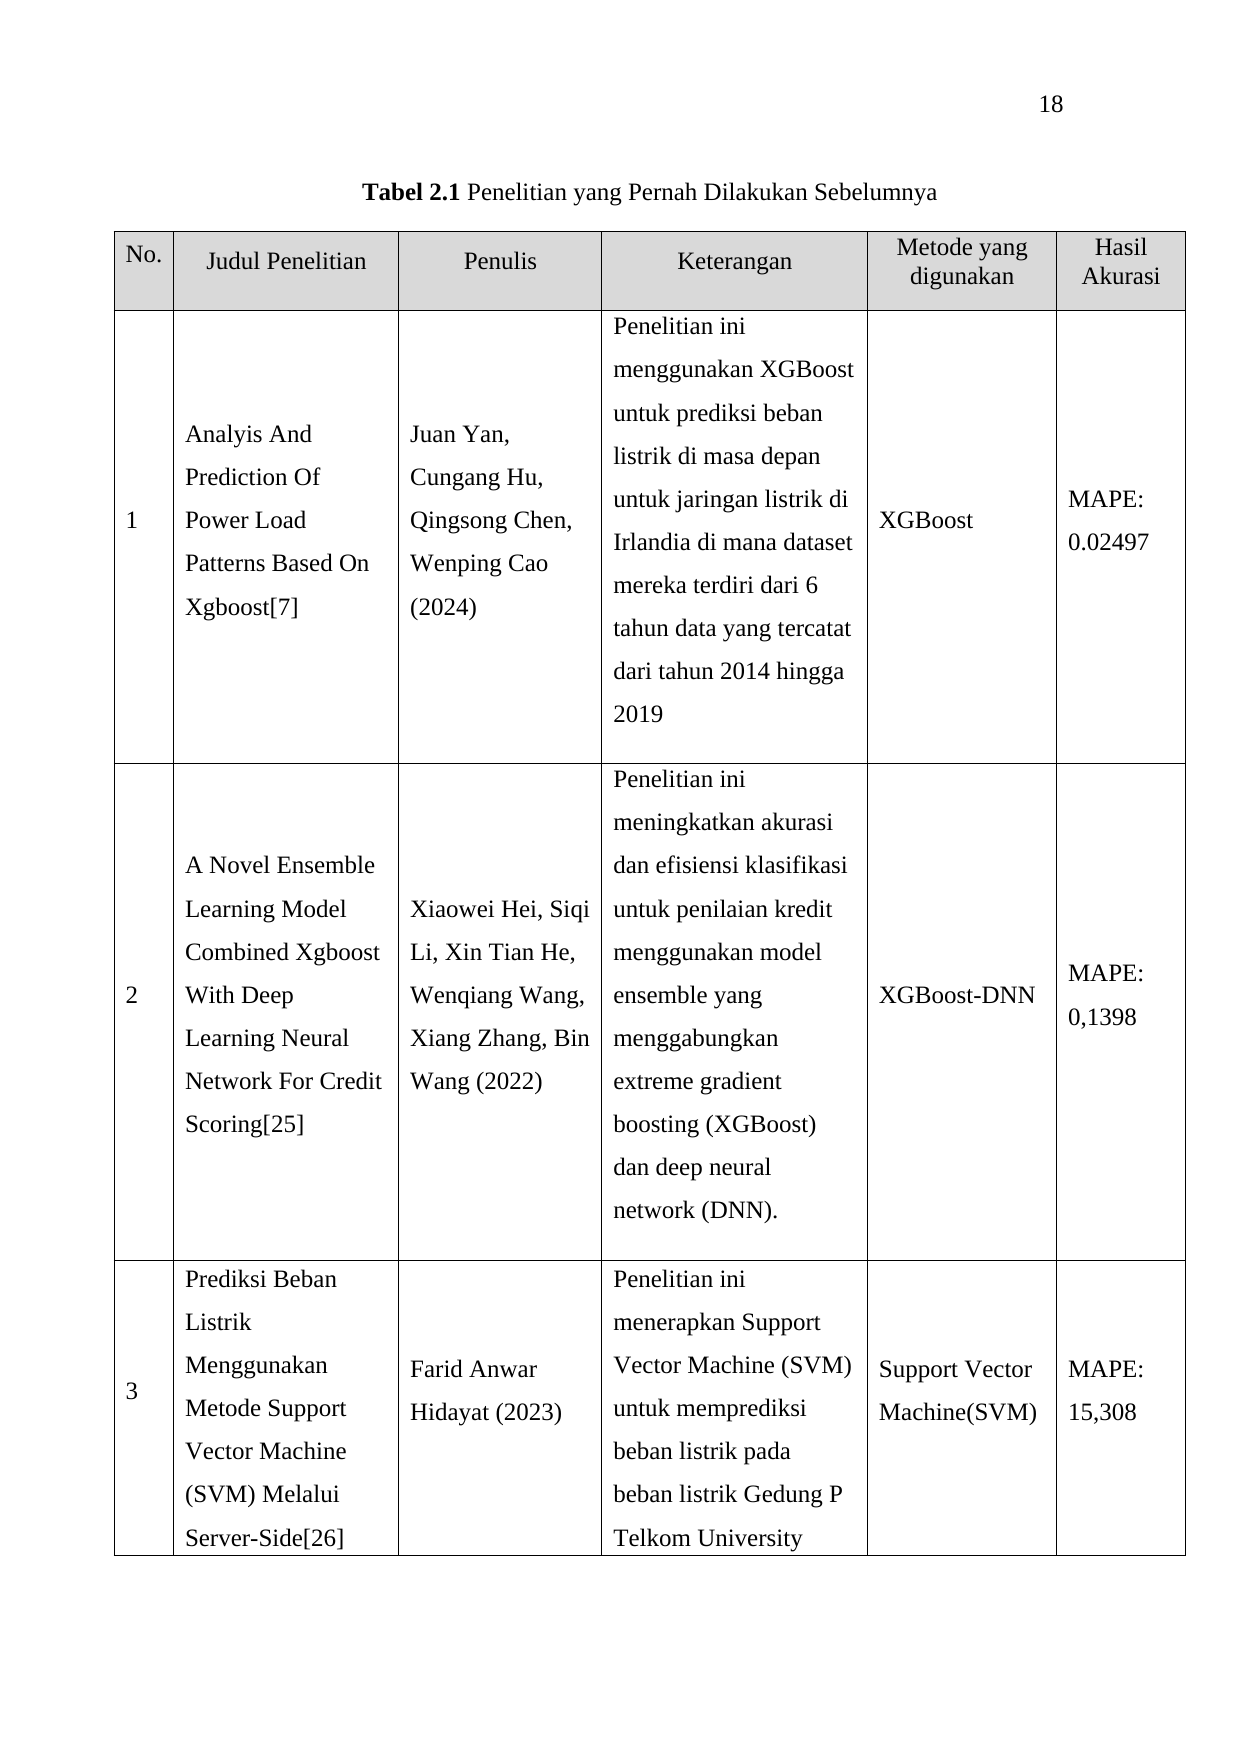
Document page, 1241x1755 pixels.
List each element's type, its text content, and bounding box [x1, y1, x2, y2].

table_header Hasil Akurasi [1057, 232, 1185, 310]
table_cell XGBoost-DNN [868, 764, 1056, 1259]
table_cell 3 [115, 1261, 173, 1555]
table_cell XGBoost [868, 311, 1056, 763]
table_cell Analyis And Prediction Of Power Load Patterns Based On Xgboost[7] [174, 311, 398, 763]
table_cell MAPE: 0,1398 [1057, 764, 1185, 1259]
table_header Keterangan [602, 232, 867, 310]
table_cell Prediksi Beban Listrik Menggunakan Metode Support Vector Machine (SVM) Melalui Server-Side[26] [174, 1261, 398, 1555]
table_cell Support Vector Machine(SVM) [868, 1261, 1056, 1555]
table_header Penulis [399, 232, 601, 310]
table_cell 1 [115, 311, 173, 763]
table_cell Penelitian ini meningkatkan akurasi dan efisiensi klasifikasi untuk penilaian kredit menggunakan model ensemble yang menggabungkan extreme gradient boosting (XGBoost) dan deep neural network (DNN). [602, 764, 867, 1259]
table_cell Juan Yan, Cungang Hu, Qingsong Chen, Wenping Cao (2024) [399, 311, 601, 763]
table_cell Xiaowei Hei, Siqi Li, Xin Tian He, Wenqiang Wang, Xiang Zhang, Bin Wang (2022) [399, 764, 601, 1259]
table_cell Penelitian ini menggunakan XGBoost untuk prediksi beban listrik di masa depan untuk jaringan listrik di Irlandia di mana dataset mereka terdiri dari 6 tahun data yang tercatat dari tahun 2014 hingga 2019 [602, 311, 867, 763]
table_cell MAPE: 15,308 [1057, 1261, 1185, 1555]
table_header Judul Penelitian [174, 232, 398, 310]
table_cell Penelitian ini menerapkan Support Vector Machine (SVM) untuk memprediksi beban listrik pada beban listrik Gedung P Telkom University [602, 1261, 867, 1555]
table_cell MAPE: 0.02497 [1057, 311, 1185, 763]
table_cell 2 [115, 764, 173, 1259]
table_cell Farid Anwar Hidayat (2023) [399, 1261, 601, 1555]
table_cell A Novel Ensemble Learning Model Combined Xgboost With Deep Learning Neural Network For Credit Scoring[25] [174, 764, 398, 1259]
table_header Metode yang digunakan [868, 232, 1056, 310]
text Tabel 2.1 Penelitian yang Pernah Dilakukan Sebelumnya [236, 177, 1063, 206]
table_header No. [115, 232, 173, 310]
